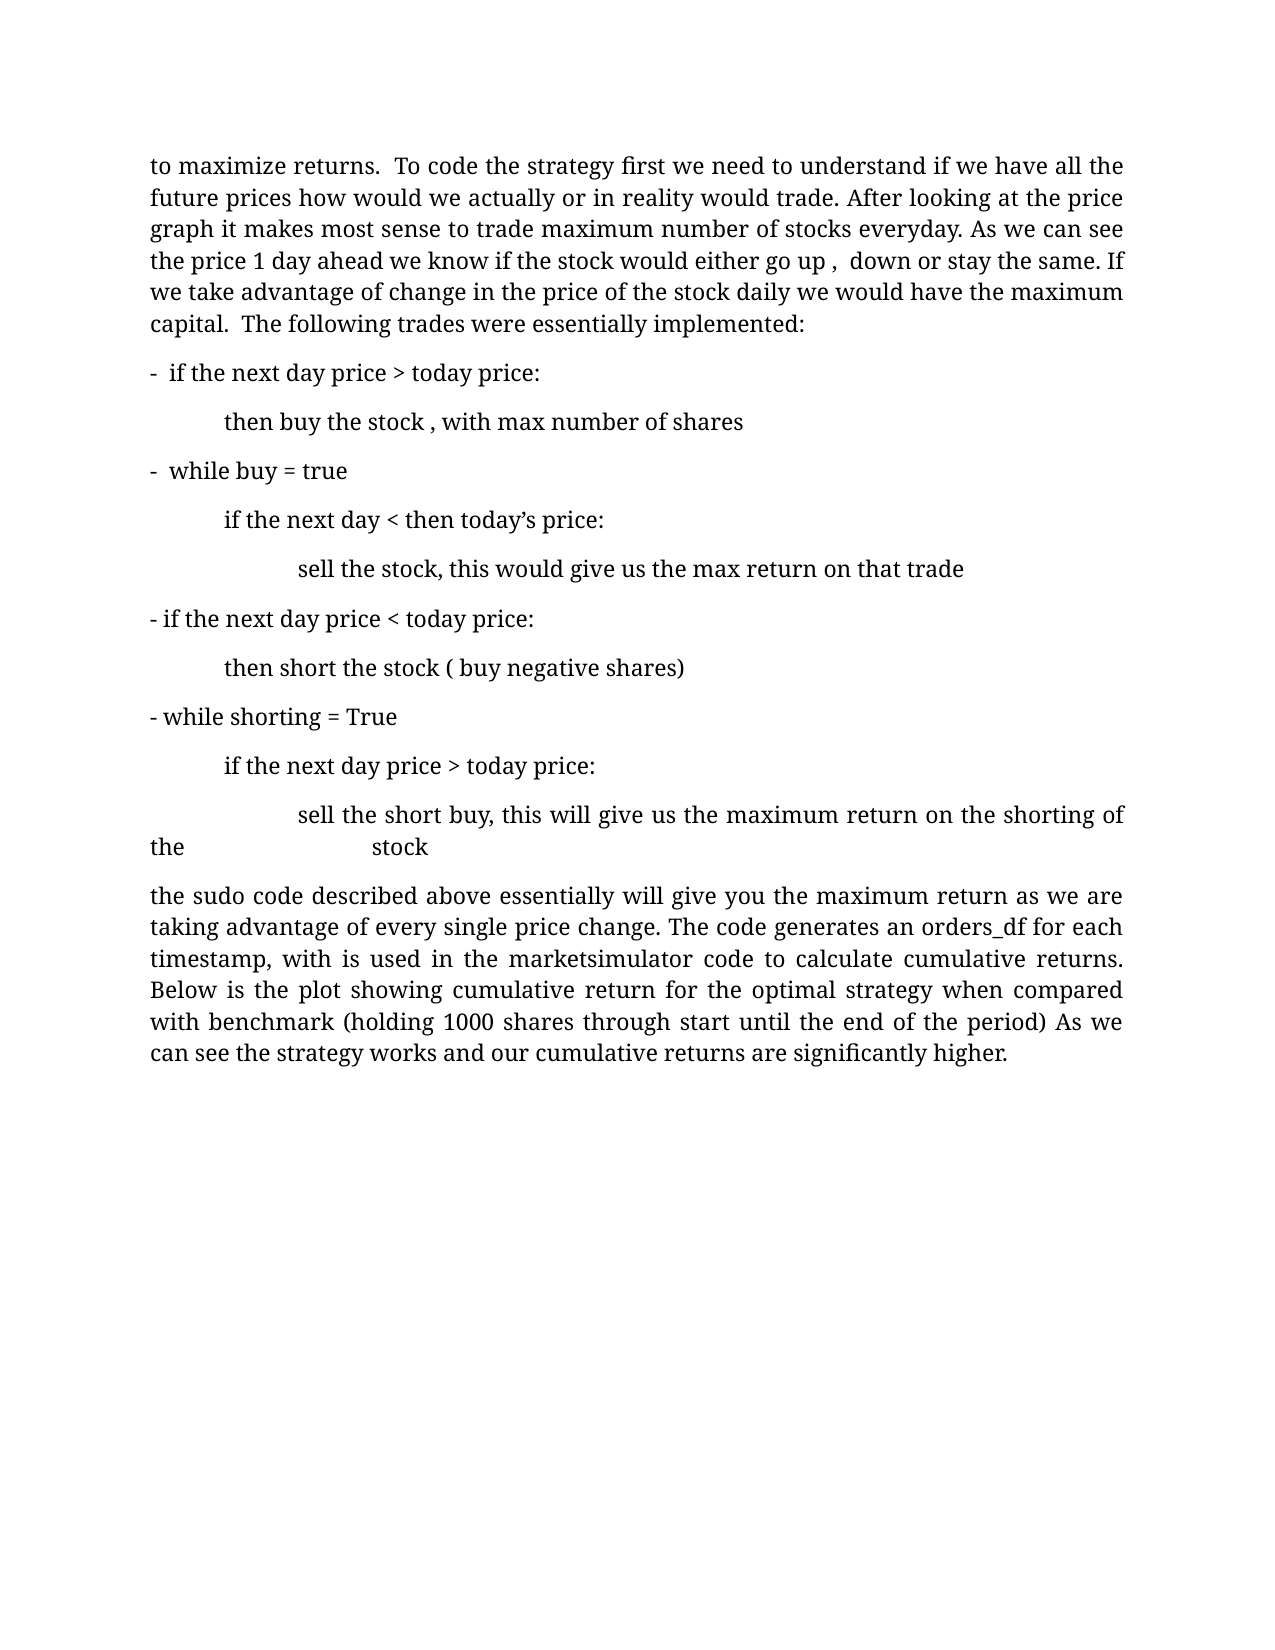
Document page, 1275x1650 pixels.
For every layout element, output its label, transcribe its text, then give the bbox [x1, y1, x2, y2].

text the sudo code described above essentially will give you the maximum return as we are taking advantage of every single price change. The code generates an orders_df for each timestamp, with is used in the marketsimulator code to calculate cumulative returns. Below is the plot showing cumulative return for the optimal strategy when compared with benchmark (holding 1000 shares through start until the end of the period) As we can see the strategy works and our cumulative returns are significantly higher. [150, 879, 1125, 1068]
text sell the short buy, this will give us the maximum return on the shorting of the stock [150, 799, 1125, 862]
text sell the stock, this would give us the max return on that trade [150, 553, 1125, 584]
text then buy the stock , with max number of shares [150, 406, 1125, 437]
text - while shorting = True [150, 701, 1125, 732]
text if the next day < then today’s price: [150, 504, 1125, 535]
text - while buy = true [150, 455, 1125, 486]
text - if the next day price < today price: [150, 602, 1125, 634]
text to maximize returns. To code the strategy first we need to understand if we have all the future prices how would we actually or in reality would trade. After looking at the price graph it makes most sense to trade maximum number of stocks everyday. As we can see the price 1 day ahead we know if the stock would either go up , down or stay the same. If we take advantage of change in the price of the stock daily we would have the maximum capital. The following trades were essentially implemented: [150, 150, 1125, 339]
text then short the stock ( buy negative shares) [150, 651, 1125, 683]
text - if the next day price > today price: [150, 356, 1125, 388]
text if the next day price > today price: [150, 750, 1125, 781]
